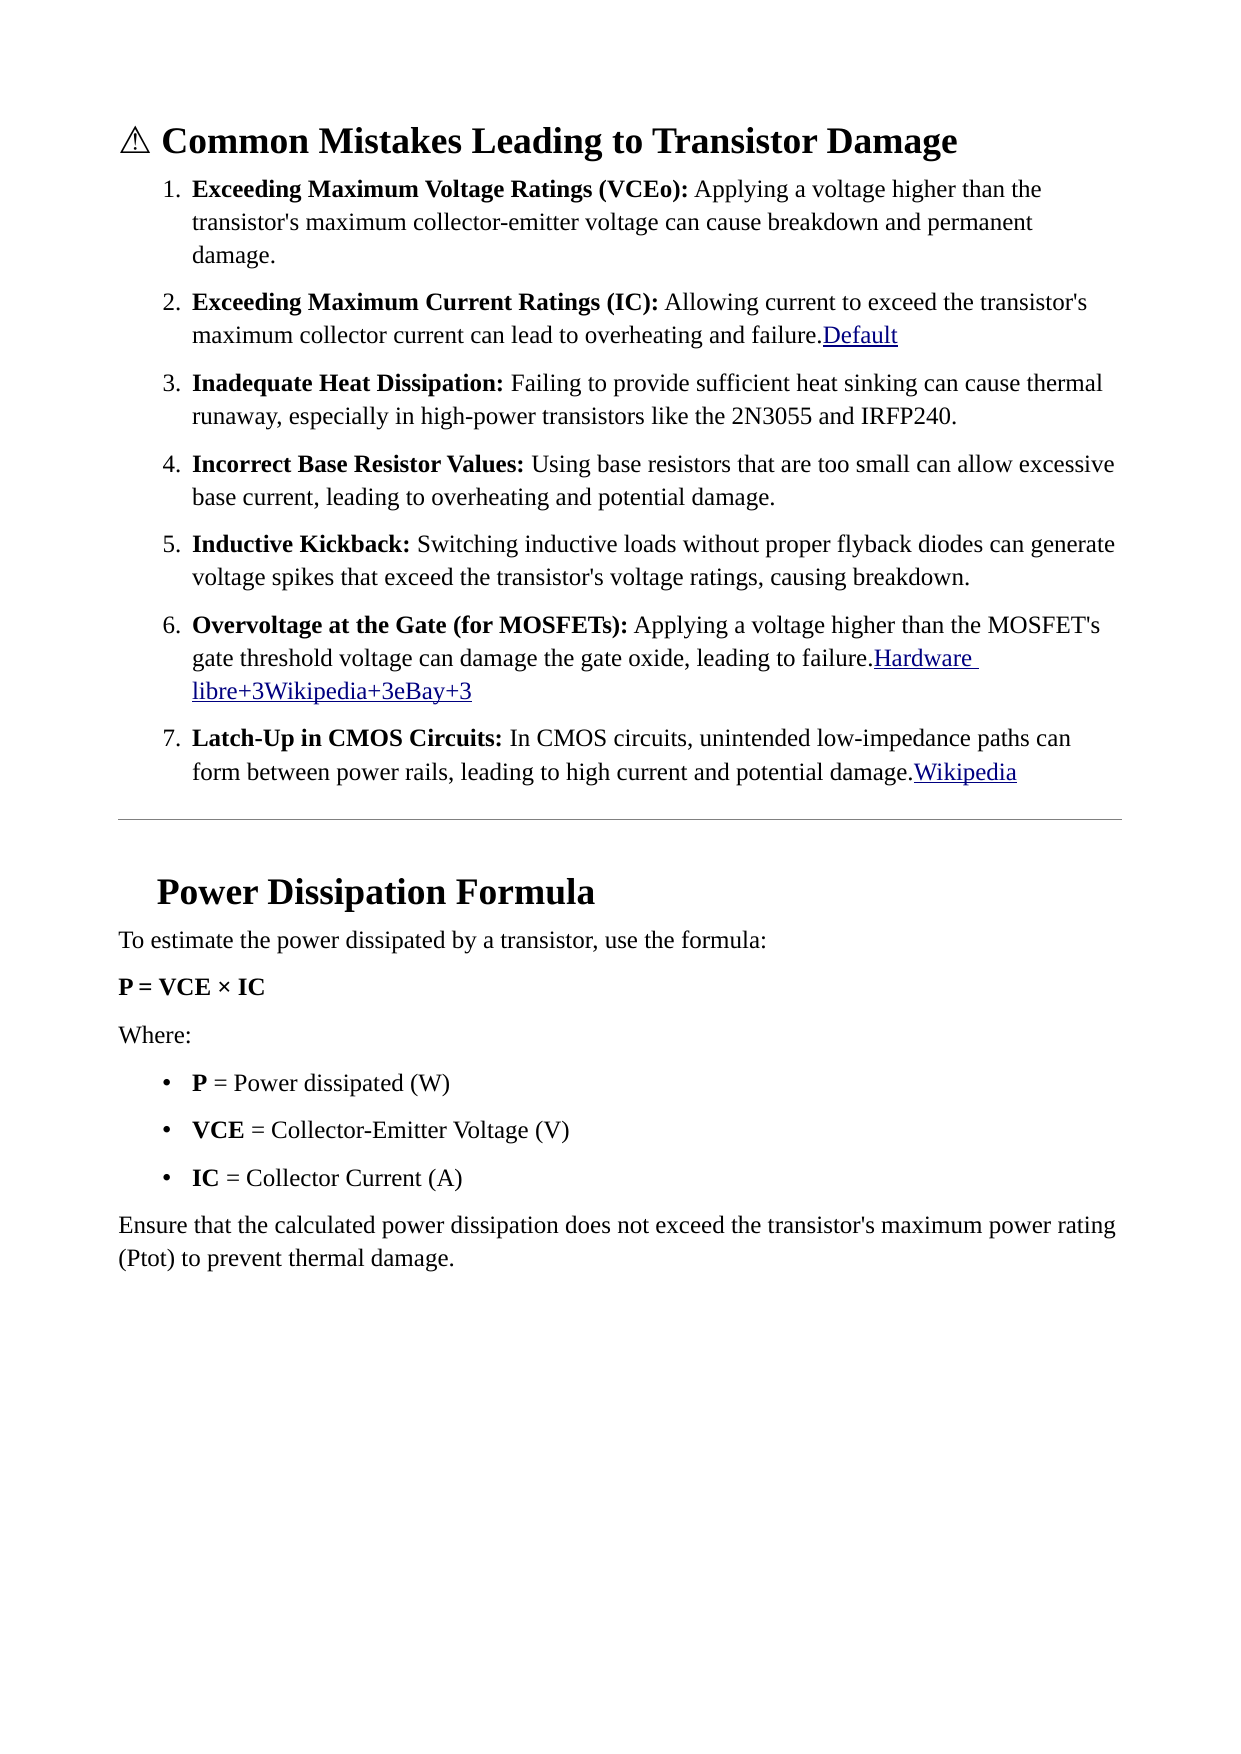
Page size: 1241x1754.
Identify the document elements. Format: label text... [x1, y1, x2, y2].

text Ensure that the calculated power dissipation does not exceed the transistor's maximum power rating (Ptot) to prevent thermal damage. [118, 1210, 1122, 1272]
list Inadequate Heat Dissipation: Failing to provide sufficient heat sinking can cause thermal runaway, especially in high-power transistors like the 2N3055 and IRFP240. [162, 368, 1122, 430]
subtitle ⚠️ Common Mistakes Leading to Transistor Damage [118, 118, 1122, 161]
text P = VCE × IC [118, 972, 1122, 1001]
list IC = Collector Current (A) [162, 1163, 1122, 1192]
list Incorrect Base Resistor Values: Using base resistors that are too small can allow excessive base current, leading to overheating and potential damage. [162, 449, 1122, 510]
text To estimate the power dissipated by a transistor, use the formula: [118, 925, 1122, 953]
list Overvoltage at the Gate (for MOSFETs): Applying a voltage higher than the MOSFET's gate threshold voltage can damage the gate oxide, leading to failure.Hardware libre+3Wikipedia+3eBay+3 [162, 610, 1122, 705]
subtitle 🔧 Power Dissipation Formula [118, 869, 1122, 912]
text Where: [118, 1020, 1122, 1049]
list VCE = Collector-Emitter Voltage (V) [162, 1115, 1122, 1144]
list Latch-Up in CMOS Circuits: In CMOS circuits, unintended low-impedance paths can form between power rails, leading to high current and potential damage.Wikipedia [162, 723, 1122, 785]
list Exceeding Maximum Voltage Ratings (VCEo): Applying a voltage higher than the transistor's maximum collector-emitter voltage can cause breakdown and permanent damage. [162, 174, 1122, 268]
list P = Power dissipated (W) [162, 1068, 1122, 1096]
list Inductive Kickback: Switching inductive loads without proper flyback diodes can generate voltage spikes that exceed the transistor's voltage ratings, causing breakdown. [162, 529, 1122, 591]
list Exceeding Maximum Current Ratings (IC): Allowing current to exceed the transistor's maximum collector current can lead to overheating and failure.Default [162, 287, 1122, 349]
